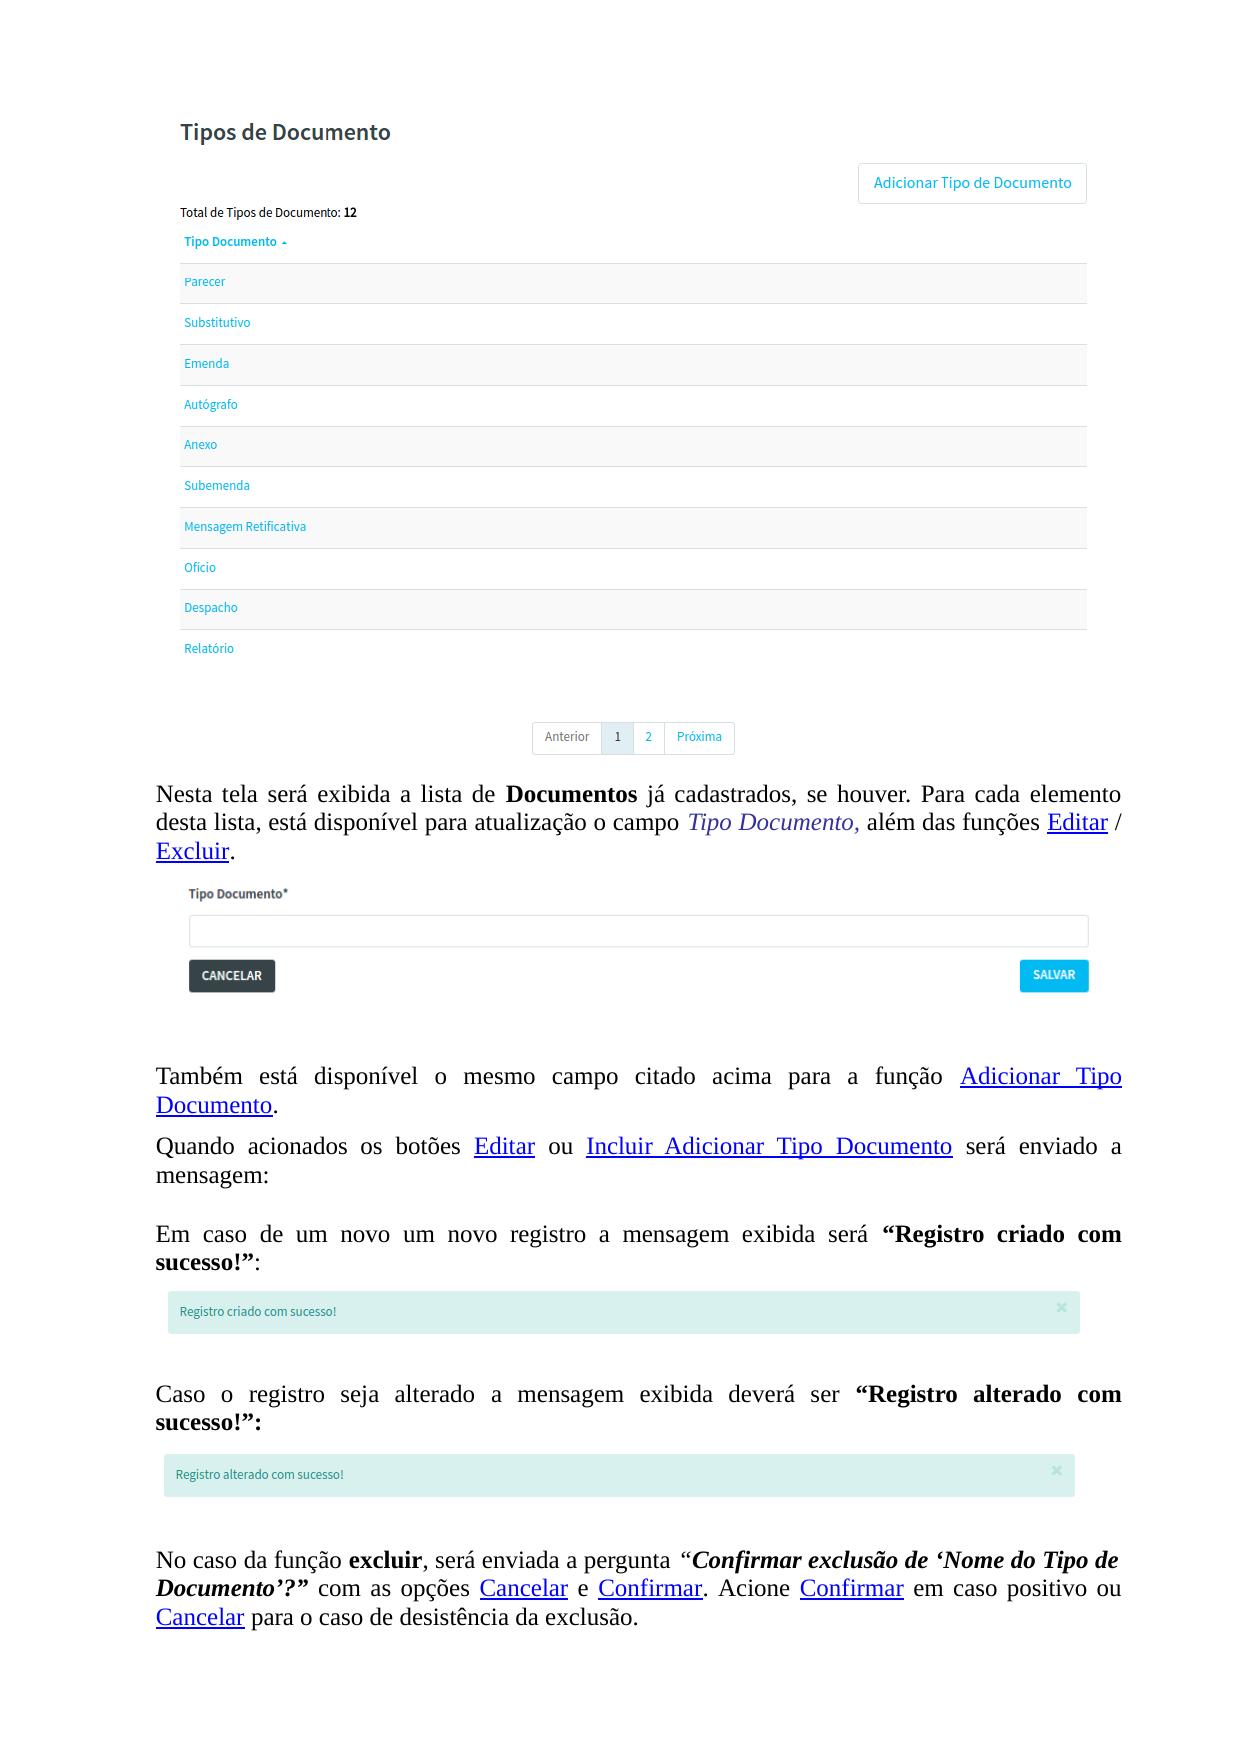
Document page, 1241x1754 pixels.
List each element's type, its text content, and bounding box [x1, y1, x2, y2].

text Quando acionados os botões Editar ou Incluir Adicionar Tipo Documento será enviado a mensagem: [156, 1131, 1122, 1189]
picture [180, 877, 1102, 1021]
list No caso da função excluir, será enviada a pergunta “Confirmar exclusão de ‘Nome do Tipo de Documento’?” com as opções Cancelar e Confirmar. Acione Confirmar em caso positivo ou Cancelar para o caso de desistência da exclusão. [156, 1545, 1122, 1631]
picture [157, 1448, 1084, 1504]
text Nesta tela será exibida a lista de Documentos já cadastrados, se houver. Para cada elemento desta lista, está disponível para atualização o campo Tipo Documento, além das funções Editar / Excluir. [156, 779, 1122, 865]
picture [165, 1288, 1093, 1338]
list Caso o registro seja alterado a mensagem exibida deverá ser “Registro alterado com sucesso!”: [155, 1379, 1122, 1436]
text Também está disponível o mesmo campo citado acima para a função Adicionar Tipo Documento. [156, 1061, 1122, 1119]
picture [174, 118, 1098, 762]
list Em caso de um novo um novo registro a mensagem exibida será “Registro criado com sucesso!”: [155, 1219, 1122, 1276]
